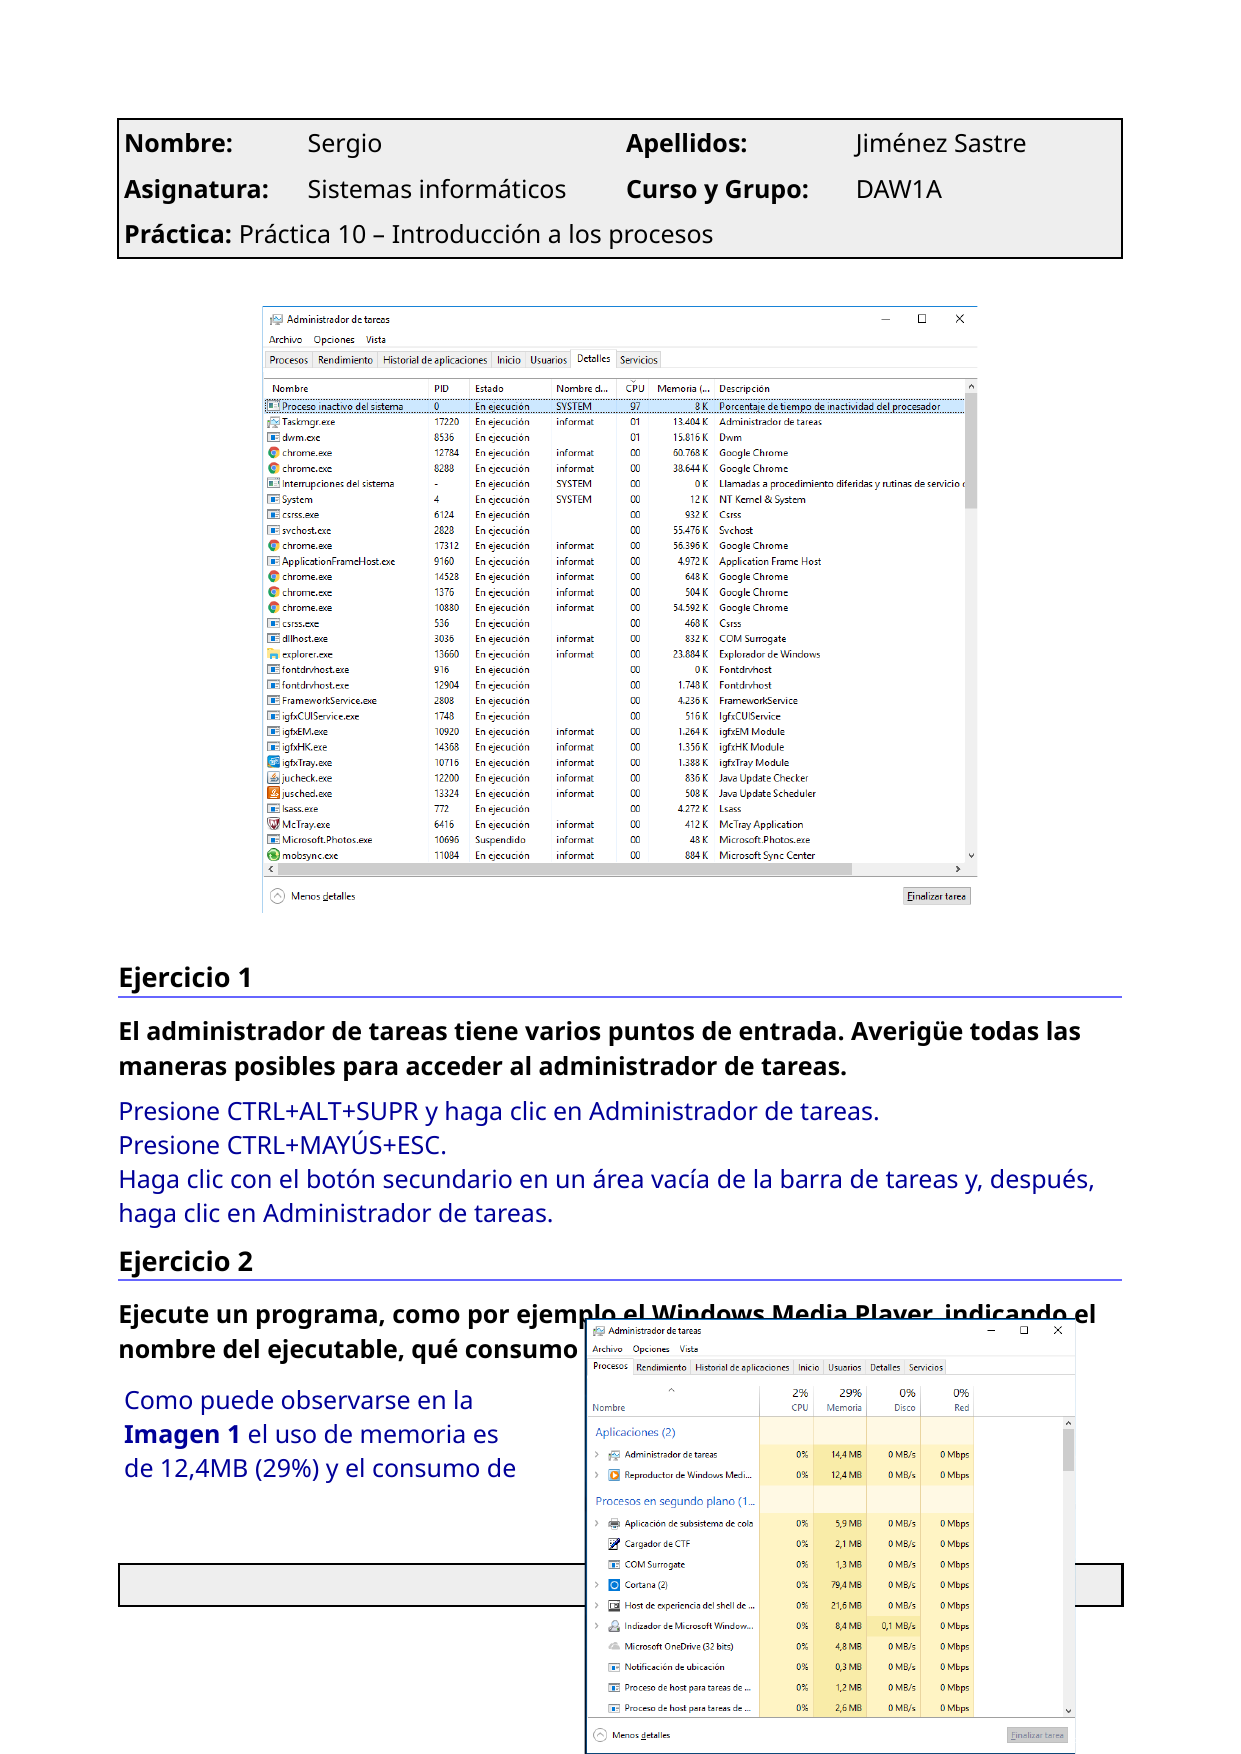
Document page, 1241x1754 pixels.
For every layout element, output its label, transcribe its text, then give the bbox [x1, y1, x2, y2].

text Ejercicio 1 [118, 959, 1122, 996]
text Haga clic con el botón secundario en un área vacía de la barra de tareas y, después, haga clic en Administrador de tareas. [118, 1162, 1122, 1230]
table_header [1075, 1377, 1122, 1491]
text Ejecute un programa, como por ejemplo el Windows Media Player, indicando el nombre del ejecutable, qué consumo de CPU y qué uso de memoria tiene. [118, 1297, 1122, 1365]
table_header [118, 301, 1122, 947]
table_header [537, 1377, 584, 1491]
table_header [118, 1281, 1122, 1297]
text Presione CTRL+MAYÚS+ESC. [118, 1128, 1122, 1162]
text Presione CTRL+ALT+SUPR y haga clic en Administrador de tareas. [118, 1094, 1122, 1128]
table_header [118, 998, 1122, 1014]
picture [584, 1318, 1075, 1754]
table_header Como puede observarse en la Imagen 1 el uso de memoria es de 12,4MB (29%) y el consumo de [118, 1377, 537, 1491]
text El administrador de tareas tiene varios puntos de entrada. Averigüe todas las maneras posibles para acceder al administrador de tareas. [118, 1014, 1122, 1082]
text Ejercicio 2 [118, 1242, 1122, 1279]
picture [262, 306, 978, 913]
